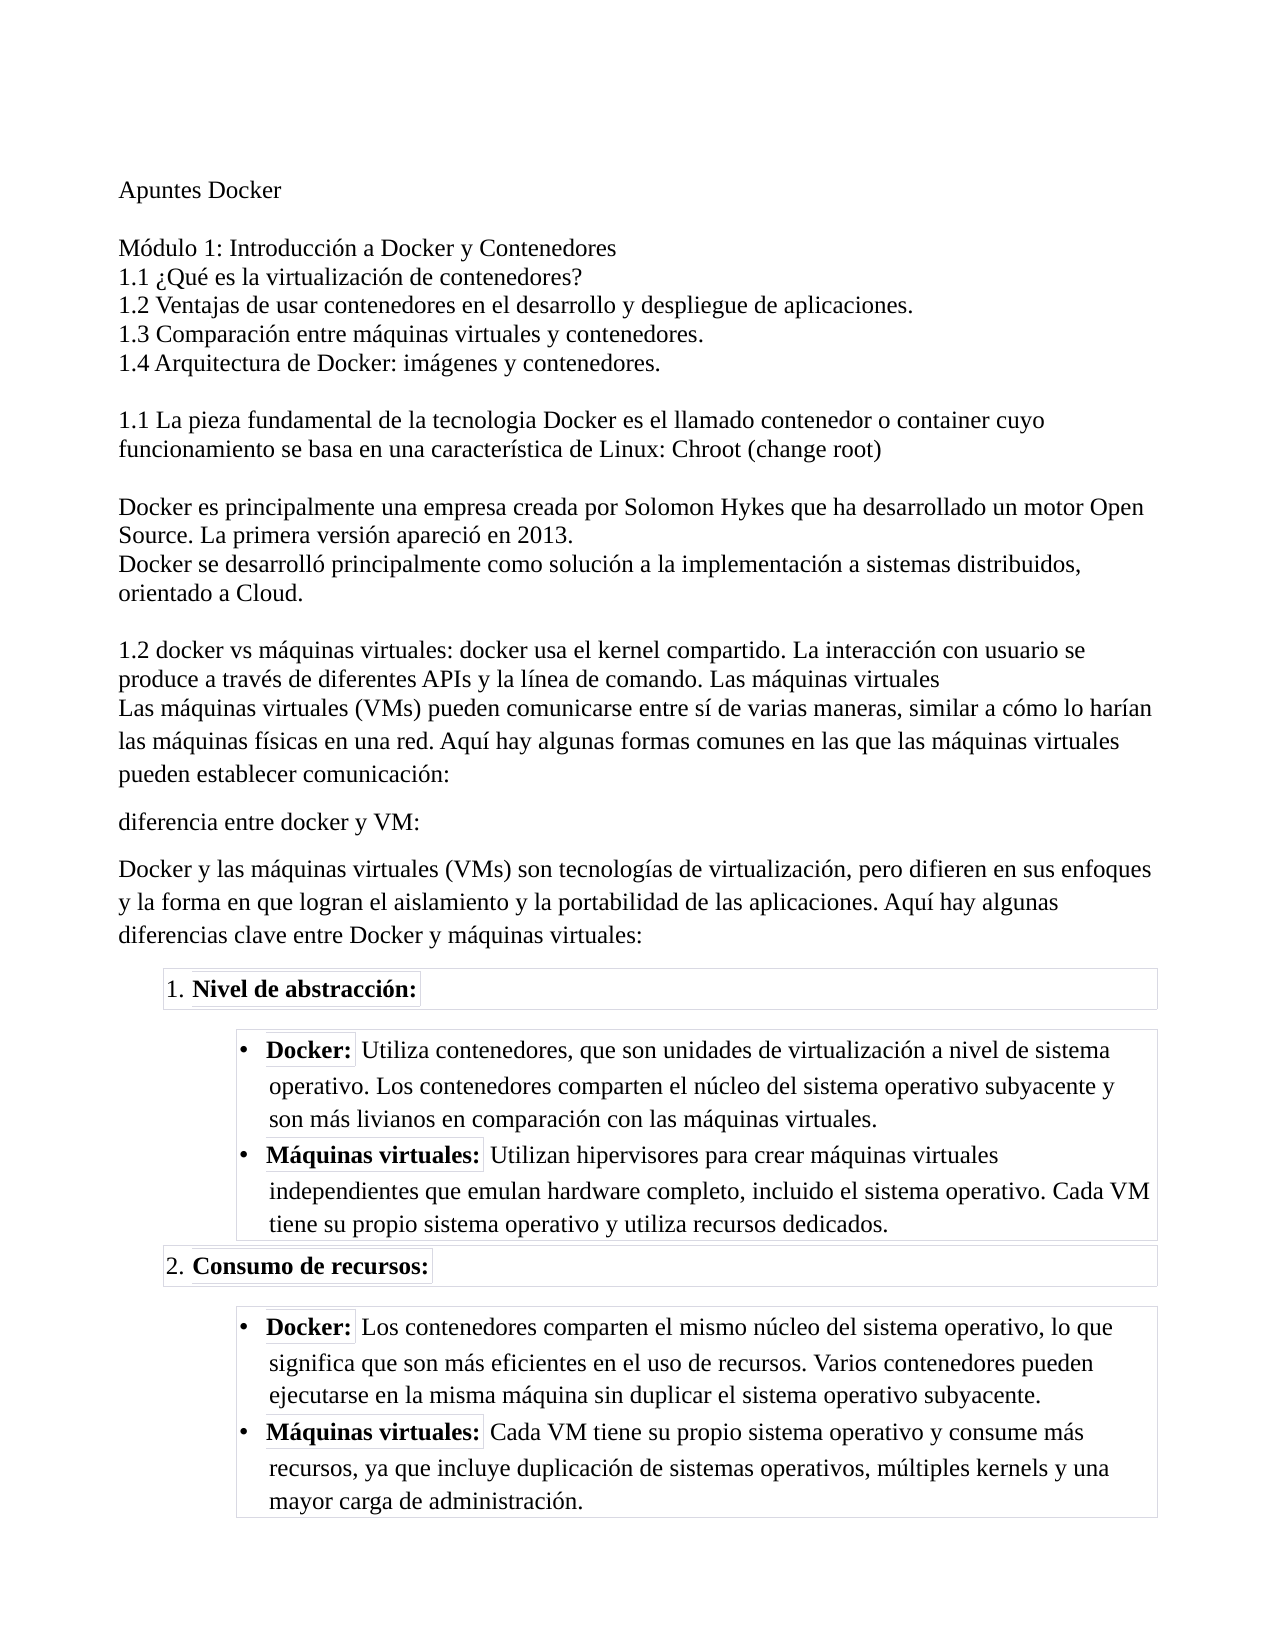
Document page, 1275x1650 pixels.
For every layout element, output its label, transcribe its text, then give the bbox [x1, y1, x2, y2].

list Consumo de recursos: [164, 1246, 1157, 1286]
list Máquinas virtuales: Utilizan hipervisores para crear máquinas virtuales independientes que emulan hardware completo, incluido el sistema operativo. Cada VM tiene su propio sistema operativo y utiliza recursos dedicados. [237, 1134, 1157, 1240]
text 1.2 docker vs máquinas virtuales: docker usa el kernel compartido. La interacción con usuario se produce a través de diferentes APIs y la línea de comando. Las máquinas virtuales [118, 636, 1157, 693]
text 1.2 Ventajas de usar contenedores en el desarrollo y despliegue de aplicaciones. [118, 291, 1157, 319]
text 1.4 Arquitectura de Docker: imágenes y contenedores. [118, 348, 1157, 377]
text 1.1 ¿Qué es la virtualización de contenedores? [118, 262, 1157, 291]
list Docker: Utiliza contenedores, que son unidades de virtualización a nivel de sistema operativo. Los contenedores comparten el núcleo del sistema operativo subyacente y son más livianos en comparación con las máquinas virtuales. [237, 1030, 1157, 1132]
text Apuntes Docker [118, 176, 1157, 204]
text Docker es principalmente una empresa creada por Solomon Hykes que ha desarrollado un motor Open Source. La primera versión apareció en 2013. [118, 492, 1157, 549]
text Las máquinas virtuales (VMs) pueden comunicarse entre sí de varias maneras, similar a cómo lo harían las máquinas físicas en una red. Aquí hay algunas formas comunes en las que las máquinas virtuales pueden establecer comunicación: [118, 693, 1157, 788]
list Máquinas virtuales: Cada VM tiene su propio sistema operativo y consume más recursos, ya que incluye duplicación de sistemas operativos, múltiples kernels y una mayor carga de administración. [237, 1411, 1157, 1517]
text Docker y las máquinas virtuales (VMs) son tecnologías de virtualización, pero difieren en sus enfoques y la forma en que logran el aislamiento y la portabilidad de las aplicaciones. Aquí hay algunas diferencias clave entre Docker y máquinas virtuales: [118, 854, 1157, 949]
list Nivel de abstracción: [164, 969, 1157, 1009]
text Módulo 1: Introducción a Docker y Contenedores [118, 233, 1157, 262]
text Docker se desarrolló principalmente como solución a la implementación a sistemas distribuidos, orientado a Cloud. [118, 549, 1157, 607]
text 1.3 Comparación entre máquinas virtuales y contenedores. [118, 319, 1157, 348]
text diferencia entre docker y VM: [118, 807, 1157, 836]
text 1.1 La pieza fundamental de la tecnologia Docker es el llamado contenedor o container cuyo funcionamiento se basa en una característica de Linux: Chroot (change root) [118, 406, 1157, 463]
list Docker: Los contenedores comparten el mismo núcleo del sistema operativo, lo que significa que son más eficientes en el uso de recursos. Varios contenedores pueden ejecutarse en la misma máquina sin duplicar el sistema operativo subyacente. [237, 1307, 1157, 1409]
